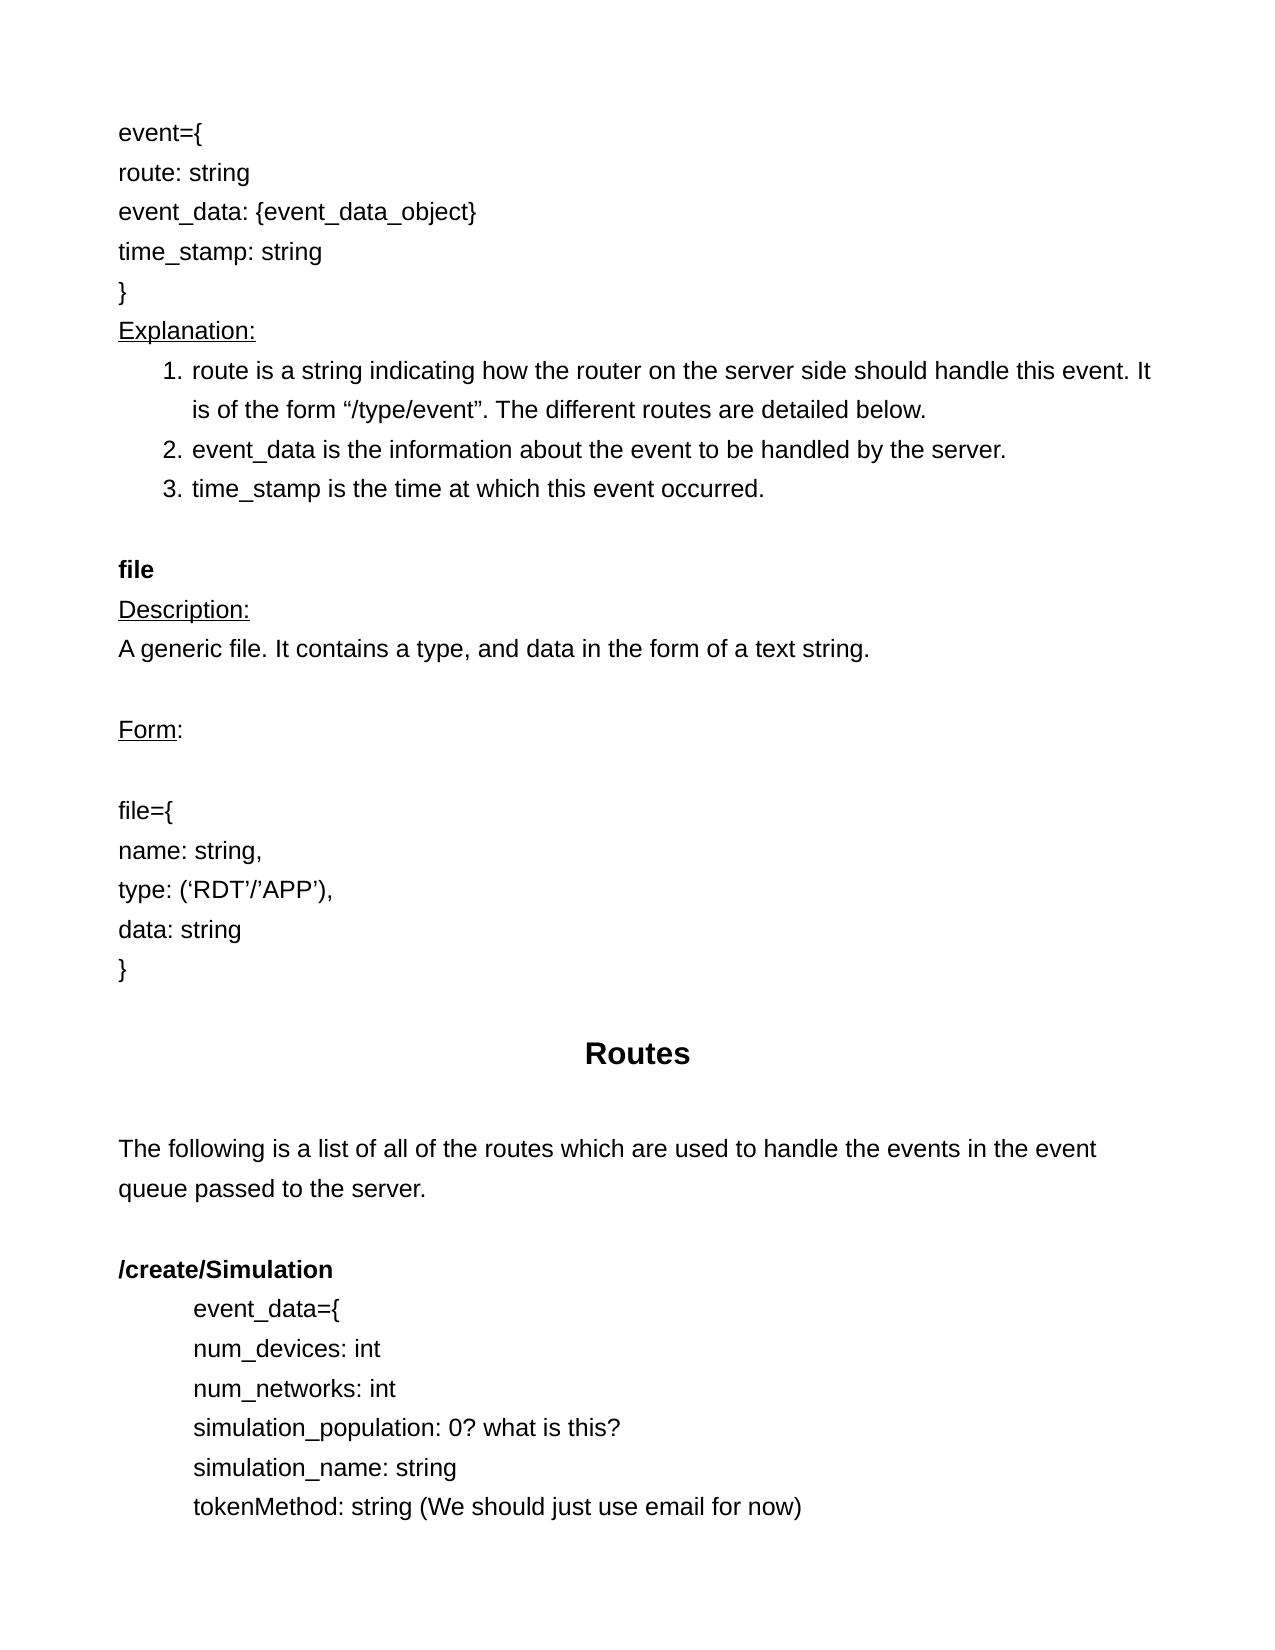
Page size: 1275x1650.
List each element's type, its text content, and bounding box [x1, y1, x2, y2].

text type: (‘RDT’/’APP’), [118, 875, 1157, 904]
text simulation_population: 0? what is this? [118, 1413, 1157, 1442]
list event_data is the information about the event to be handled by the server. [162, 435, 1157, 463]
text Form: [118, 715, 1157, 744]
text file [118, 555, 1157, 584]
text /create/Simulation [118, 1255, 1157, 1283]
text Description: [118, 595, 1157, 623]
text num_networks: int [118, 1373, 1157, 1402]
text name: string, [118, 836, 1157, 864]
list route is a string indicating how the router on the server side should handle this event. It is of the form “/type/event”. The different routes are detailed below. [162, 356, 1157, 424]
text event_data: {event_data_object} [118, 197, 1157, 226]
text The following is a list of all of the routes which are used to handle the events in the event queue passed to the server. [118, 1134, 1157, 1203]
text tokenMethod: string (We should just use email for now) [118, 1492, 1157, 1521]
text simulation_name: string [118, 1453, 1157, 1481]
text Routes [118, 1035, 1157, 1071]
text file={ [118, 796, 1157, 825]
text } [118, 954, 1157, 983]
text data: string [118, 915, 1157, 943]
text A generic file. It contains a type, and data in the form of a text string. [118, 634, 1157, 663]
text event={ [118, 118, 1157, 147]
text Explanation: [118, 316, 1157, 345]
text } [118, 276, 1157, 305]
text event_data={ [118, 1294, 1157, 1323]
text num_devices: int [118, 1334, 1157, 1363]
text time_stamp: string [118, 237, 1157, 266]
list time_stamp is the time at which this event occurred. [162, 474, 1157, 503]
text route: string [118, 158, 1157, 186]
